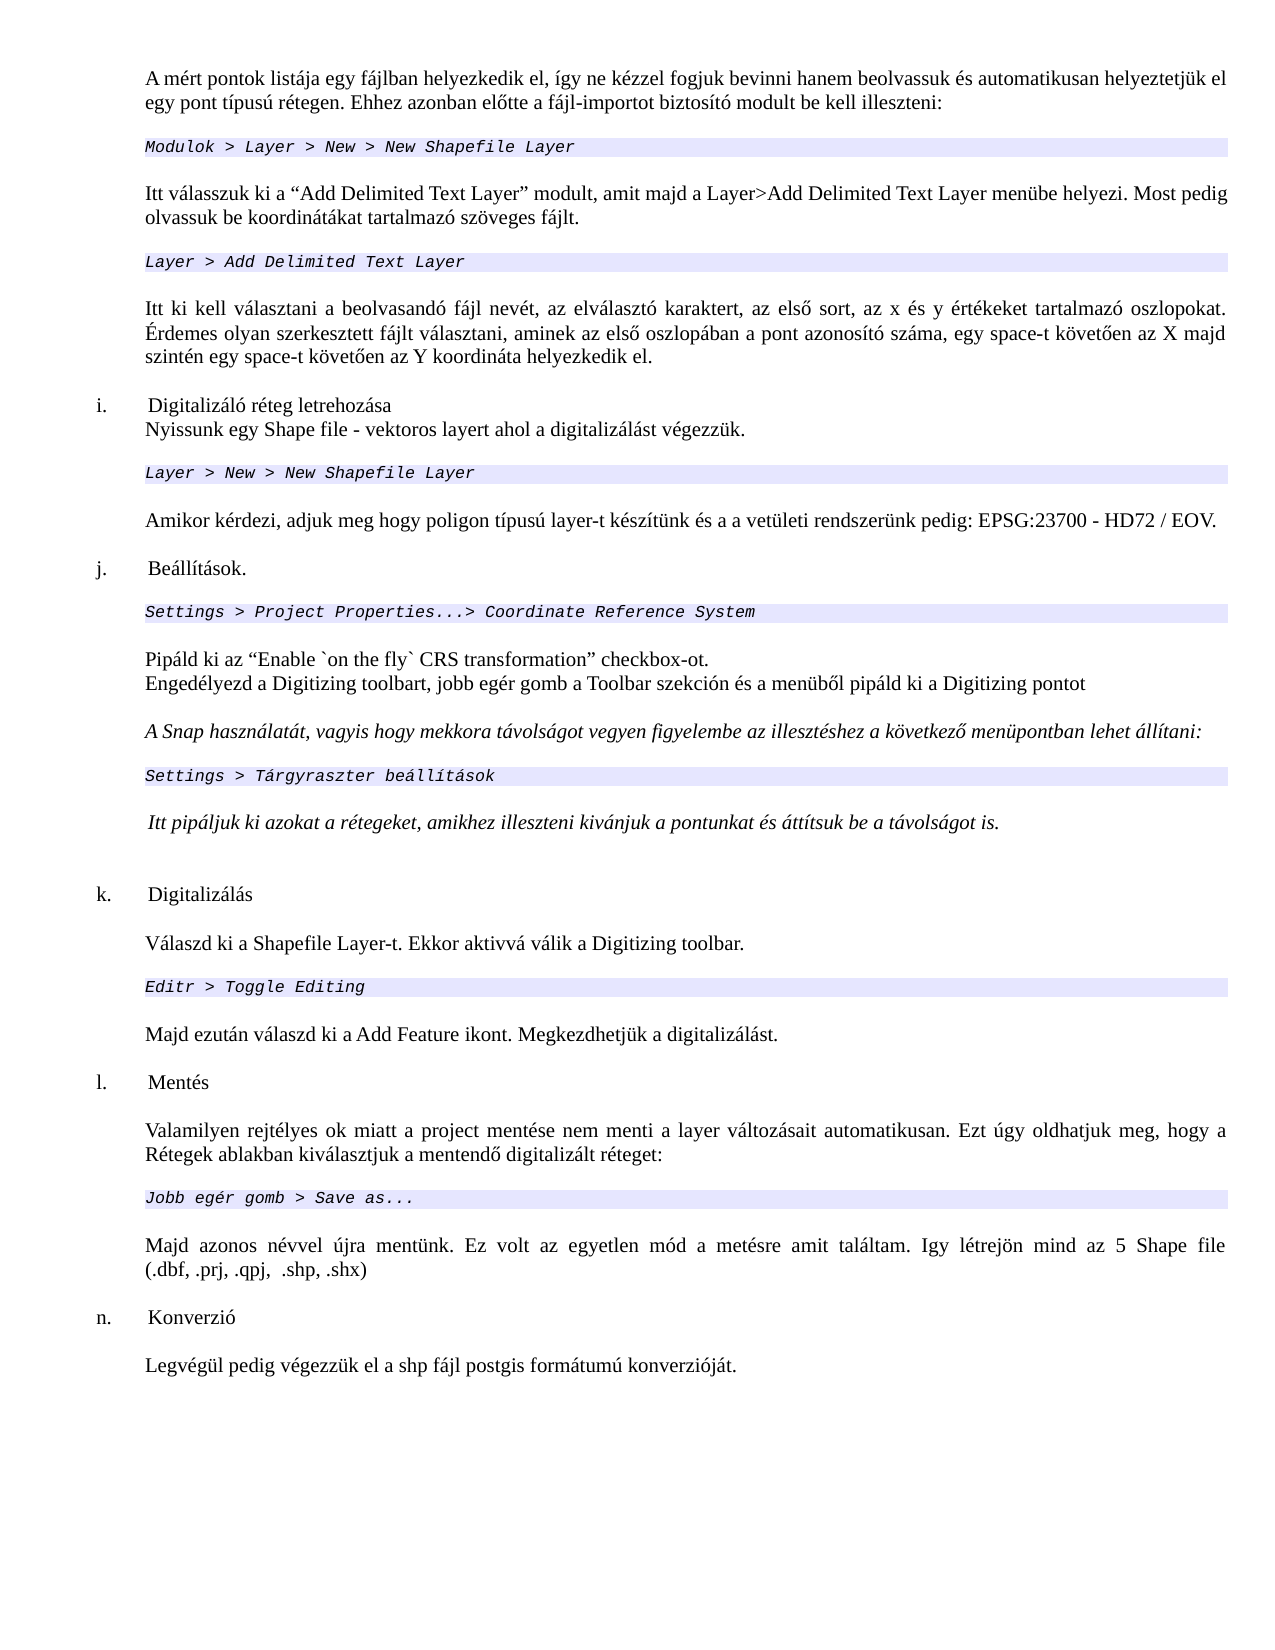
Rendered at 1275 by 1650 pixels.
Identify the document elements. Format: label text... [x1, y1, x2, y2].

text Itt válasszuk ki a “Add Delimited Text Layer” modult, amit majd a Layer>Add Delimited Text Layer menübe helyezi. Most pedig olvassuk be koordinátákat tartalmazó szöveges fájlt. [145, 181, 1228, 229]
text Majd ezután válaszd ki a Add Feature ikont. Megkezdhetjük a digitalizálást. [145, 1021, 1228, 1046]
text Itt pipáljuk ki azokat a rétegeket, amikhez illeszteni kivánjuk a pontunkat és áttítsuk be a távolságot is. [96, 810, 1228, 834]
text Engedélyezd a Digitizing toolbart, jobb egér gomb a Toolbar szekción és a menüből pipáld ki a Digitizing pontot [145, 671, 1228, 695]
text Itt ki kell választani a beolvasandó fájl nevét, az elválasztó karaktert, az első sort, az x és y értékeket tartalmazó oszlopokat. Érdemes olyan szerkesztett fájlt választani, aminek az első oszlopában a pont azonosító száma, egy space-t követően az X majd szintén egy space-t követően az Y koordináta helyezkedik el. [145, 296, 1228, 368]
text Legvégül pedig végezzük el a shp fájl postgis formátumú konverzióját. [145, 1353, 1228, 1377]
text Layer > New > New Shapefile Layer [145, 465, 1228, 484]
text Jobb egér gomb > Save as... [145, 1190, 1228, 1209]
text Majd azonos névvel újra mentünk. Ez volt az egyetlen mód a metésre amit találtam. Igy létrejön mind az 5 Shape file (.dbf, .prj, .qpj, .shp, .shx) [145, 1233, 1228, 1281]
text A Snap használatát, vagyis hogy mekkora távolságot vegyen figyelembe az illesztéshez a következő menüpontban lehet állítani: [145, 719, 1228, 743]
text Nyissunk egy Shape file - vektoros layert ahol a digitalizálást végezzük. [145, 417, 1228, 441]
text Amikor kérdezi, adjuk meg hogy poligon típusú layer-t készítünk és a a vetületi rendszerünk pedig: EPSG:23700 - HD72 / EOV. [145, 508, 1228, 532]
text Modulok > Layer > New > New Shapefile Layer [145, 138, 1228, 157]
text n. Konverzió [96, 1305, 1228, 1329]
text Layer > Add Delimited Text Layer [145, 253, 1228, 272]
text Editr > Toggle Editing [145, 978, 1228, 997]
text A mért pontok listája egy fájlban helyezkedik el, így ne kézzel fogjuk bevinni hanem beolvassuk és automatikusan helyeztetjük el egy pont típusú rétegen. Ehhez azonban előtte a fájl-importot biztosító modult be kell illeszteni: [145, 66, 1228, 114]
text j. Beállítások. [96, 556, 1228, 580]
text Válaszd ki a Shapefile Layer-t. Ekkor aktivvá válik a Digitizing toolbar. [145, 930, 1228, 954]
text Settings > Project Properties...> Coordinate Reference System [145, 604, 1228, 623]
text Pipáld ki az “Enable `on the fly` CRS transformation” checkbox-ot. [145, 647, 1228, 671]
text Settings > Tárgyraszter beállítások [145, 767, 1228, 786]
text l. Mentés [96, 1069, 1228, 1094]
text k. Digitalizálás [96, 882, 1228, 906]
text Valamilyen rejtélyes ok miatt a project mentése nem menti a layer változásait automatikusan. Ezt úgy oldhatjuk meg, hogy a Rétegek ablakban kiválasztjuk a mentendő digitalizált réteget: [145, 1118, 1228, 1166]
text i. Digitalizáló réteg letrehozása [96, 393, 1228, 417]
